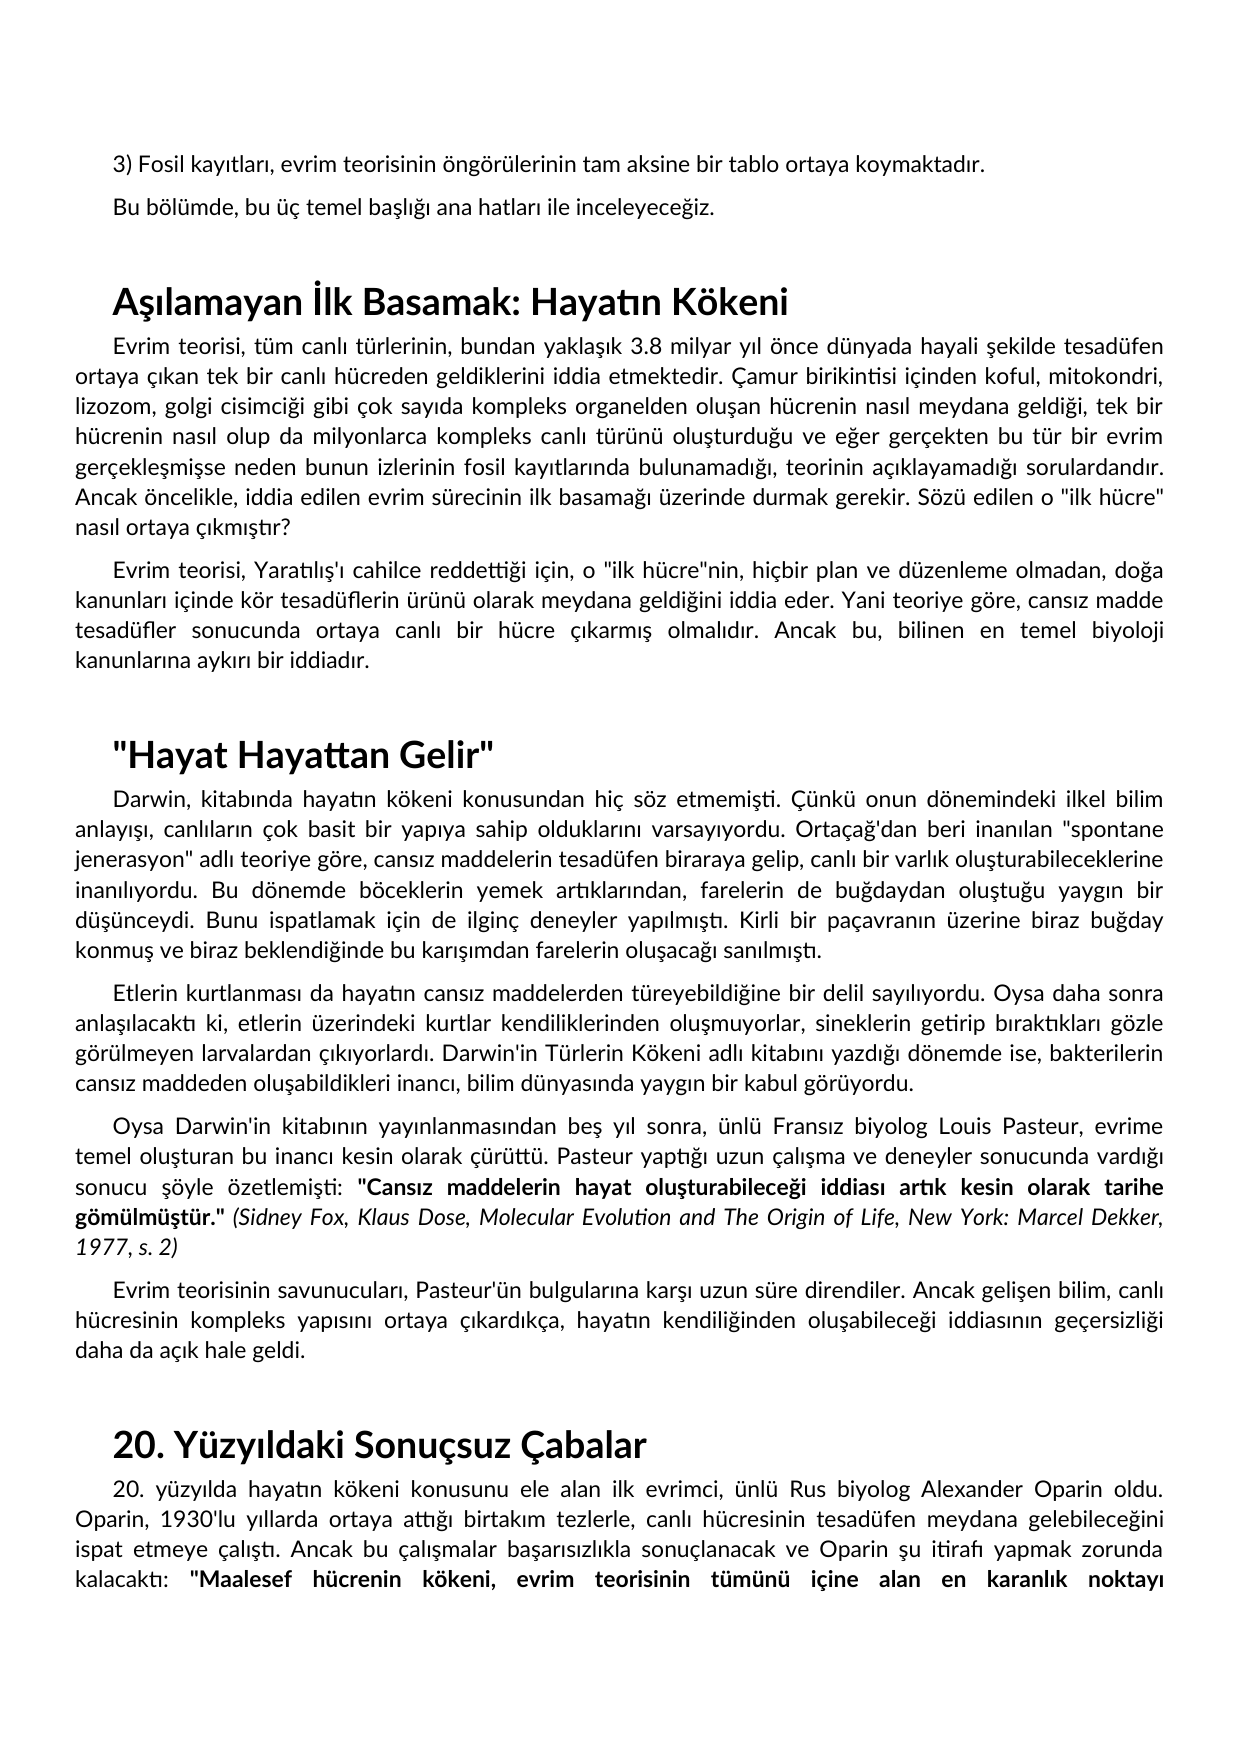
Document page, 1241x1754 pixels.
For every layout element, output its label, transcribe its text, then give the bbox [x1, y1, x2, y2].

text Evrim teorisi, Yaratılış'ı cahilce reddettiği için, o "ilk hücre"nin, hiçbir plan ve düzenleme olmadan, doğa kanunları içinde kör tesadüflerin ürünü olarak meydana geldiğini iddia eder. Yani teoriye göre, cansız madde tesadüfler sonucunda ortaya canlı bir hücre çıkarmış olmalıdır. Ancak bu, bilinen en temel biyoloji kanunlarına aykırı bir iddiadır. [75, 555, 1165, 673]
text Darwin, kitabında hayatın kökeni konusundan hiç söz etmemişti. Çünkü onun dönemindeki ilkel bilim anlayışı, canlıların çok basit bir yapıya sahip olduklarını varsayıyordu. Ortaçağ'dan beri inanılan "spontane jenerasyon" adlı teoriye göre, cansız maddelerin tesadüfen biraraya gelip, canlı bir varlık oluşturabileceklerine inanılıyordu. Bu dönemde böceklerin yemek artıklarından, farelerin de buğdaydan oluştuğu yaygın bir düşünceydi. Bunu ispatlamak için de ilginç deneyler yapılmıştı. Kirli bir paçavranın üzerine biraz buğday konmuş ve biraz beklendiğinde bu karışımdan farelerin oluşacağı sanılmıştı. [75, 785, 1165, 963]
text Evrim teorisinin savunucuları, Pasteur'ün bulgularına karşı uzun süre direndiler. Ancak gelişen bilim, canlı hücresinin kompleks yapısını ortaya çıkardıkça, hayatın kendiliğinden oluşabileceği iddiasının geçersizliği daha da açık hale geldi. [75, 1275, 1165, 1363]
text 3) Fosil kayıtları, evrim teorisinin öngörülerinin tam aksine bir tablo ortaya koymaktadır. [75, 150, 1165, 177]
subtitle 20. Yüzyıldaki Sonuçsuz Çabalar [112, 1421, 1165, 1466]
text Oysa Darwin'in kitabının yayınlanmasından beş yıl sonra, ünlü Fransız biyolog Louis Pasteur, evrime temel oluşturan bu inancı kesin olarak çürüttü. Pasteur yaptığı uzun çalışma ve deneyler sonucunda vardığı sonucu şöyle özetlemişti: "Cansız maddelerin hayat oluşturabileceği iddiası artık kesin olarak tarihe gömülmüştür." (Sidney Fox, Klaus Dose, Molecular Evolution and The Origin of Life, New York: Marcel Dekker, 1977, s. 2) [75, 1112, 1165, 1260]
subtitle Aşılamayan İlk Basamak: Hayatın Kökeni [112, 278, 1165, 323]
text Etlerin kurtlanması da hayatın cansız maddelerden türeyebildiğine bir delil sayılıyordu. Oysa daha sonra anlaşılacaktı ki, etlerin üzerindeki kurtlar kendiliklerinden oluşmuyorlar, sineklerin getirip bıraktıkları gözle görülmeyen larvalardan çıkıyorlardı. Darwin'in Türlerin Kökeni adlı kitabını yazdığı dönemde ise, bakterilerin cansız maddeden oluşabildikleri inancı, bilim dünyasında yaygın bir kabul görüyordu. [75, 978, 1165, 1097]
text 20. yüzyılda hayatın kökeni konusunu ele alan ilk evrimci, ünlü Rus biyolog Alexander Oparin oldu. Oparin, 1930'lu yıllarda ortaya attığı birtakım tezlerle, canlı hücresinin tesadüfen meydana gelebileceğini ispat etmeye çalıştı. Ancak bu çalışmalar başarısızlıkla sonuçlanacak ve Oparin şu itirafı yapmak zorunda kalacaktı: "Maalesef hücrenin kökeni, evrim teorisinin tümünü içine alan en karanlık noktayı [75, 1474, 1165, 1593]
text Bu bölümde, bu üç temel başlığı ana hatları ile inceleyeceğiz. [75, 193, 1165, 220]
subtitle "Hayat Hayattan Gelir" [112, 731, 1165, 776]
text Evrim teorisi, tüm canlı türlerinin, bundan yaklaşık 3.8 milyar yıl önce dünyada hayali şekilde tesadüfen ortaya çıkan tek bir canlı hücreden geldiklerini iddia etmektedir. Çamur birikintisi içinden koful, mitokondri, lizozom, golgi cisimciği gibi çok sayıda kompleks organelden oluşan hücrenin nasıl meydana geldiği, tek bir hücrenin nasıl olup da milyonlarca kompleks canlı türünü oluşturduğu ve eğer gerçekten bu tür bir evrim gerçekleşmişse neden bunun izlerinin fosil kayıtlarında bulunamadığı, teorinin açıklayamadığı sorulardandır. Ancak öncelikle, iddia edilen evrim sürecinin ilk basamağı üzerinde durmak gerekir. Sözü edilen o "ilk hücre" nasıl ortaya çıkmıştır? [75, 331, 1165, 540]
